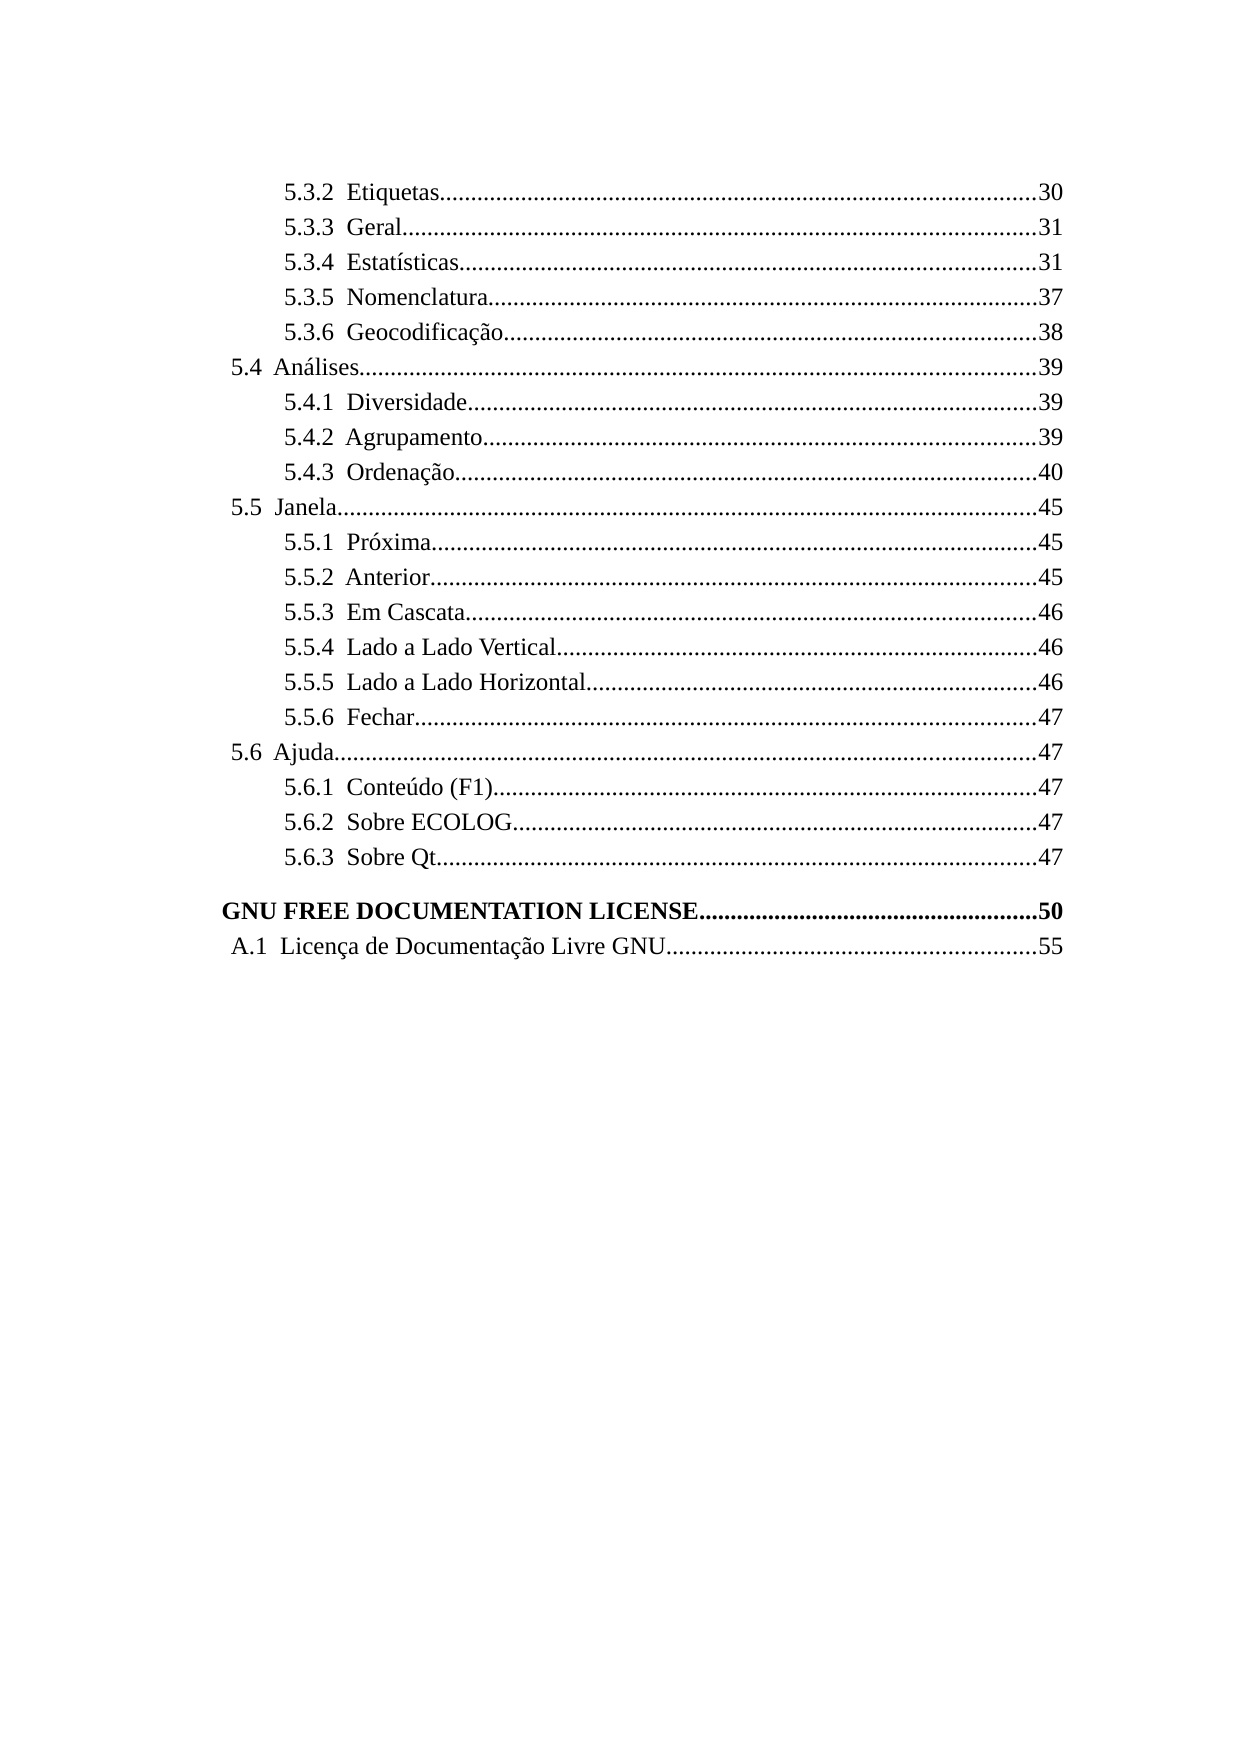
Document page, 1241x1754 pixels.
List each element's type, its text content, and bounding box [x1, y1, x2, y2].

text 5.3.6 Geocodificação 38 [284, 317, 1063, 346]
text 5.4.2 Agrupamento 39 [284, 422, 1063, 451]
text 5.6.2 Sobre ECOLOG 47 [284, 807, 1063, 836]
text 5.5.6 Fechar 47 [284, 702, 1063, 731]
text 5.6.3 Sobre Qt 47 [284, 842, 1063, 871]
text 5.3.3 Geral 31 [284, 212, 1063, 241]
text 5.3.4 Estatísticas 31 [284, 247, 1063, 276]
text GNU FREE DOCUMENTATION LICENSE 50 [221, 896, 1063, 925]
text 5.5.5 Lado a Lado Horizontal 46 [284, 667, 1063, 696]
text 5.5.4 Lado a Lado Vertical 46 [284, 632, 1063, 661]
text A.1 Licença de Documentação Livre GNU 55 [231, 931, 1063, 960]
text 5.5.3 Em Cascata 46 [284, 597, 1063, 626]
text 5.6 Ajuda 47 [231, 737, 1063, 766]
text 5.5.2 Anterior 45 [284, 562, 1063, 591]
text 5.3.2 Etiquetas 30 [284, 177, 1063, 206]
text 5.4.1 Diversidade 39 [284, 387, 1063, 416]
text 5.4 Análises 39 [231, 352, 1063, 381]
text 5.5.1 Próxima 45 [284, 527, 1063, 556]
text 5.4.3 Ordenação 40 [284, 457, 1063, 486]
text 5.6.1 Conteúdo (F1) 47 [284, 772, 1063, 801]
text 5.3.5 Nomenclatura 37 [284, 282, 1063, 311]
text 5.5 Janela 45 [231, 492, 1063, 521]
